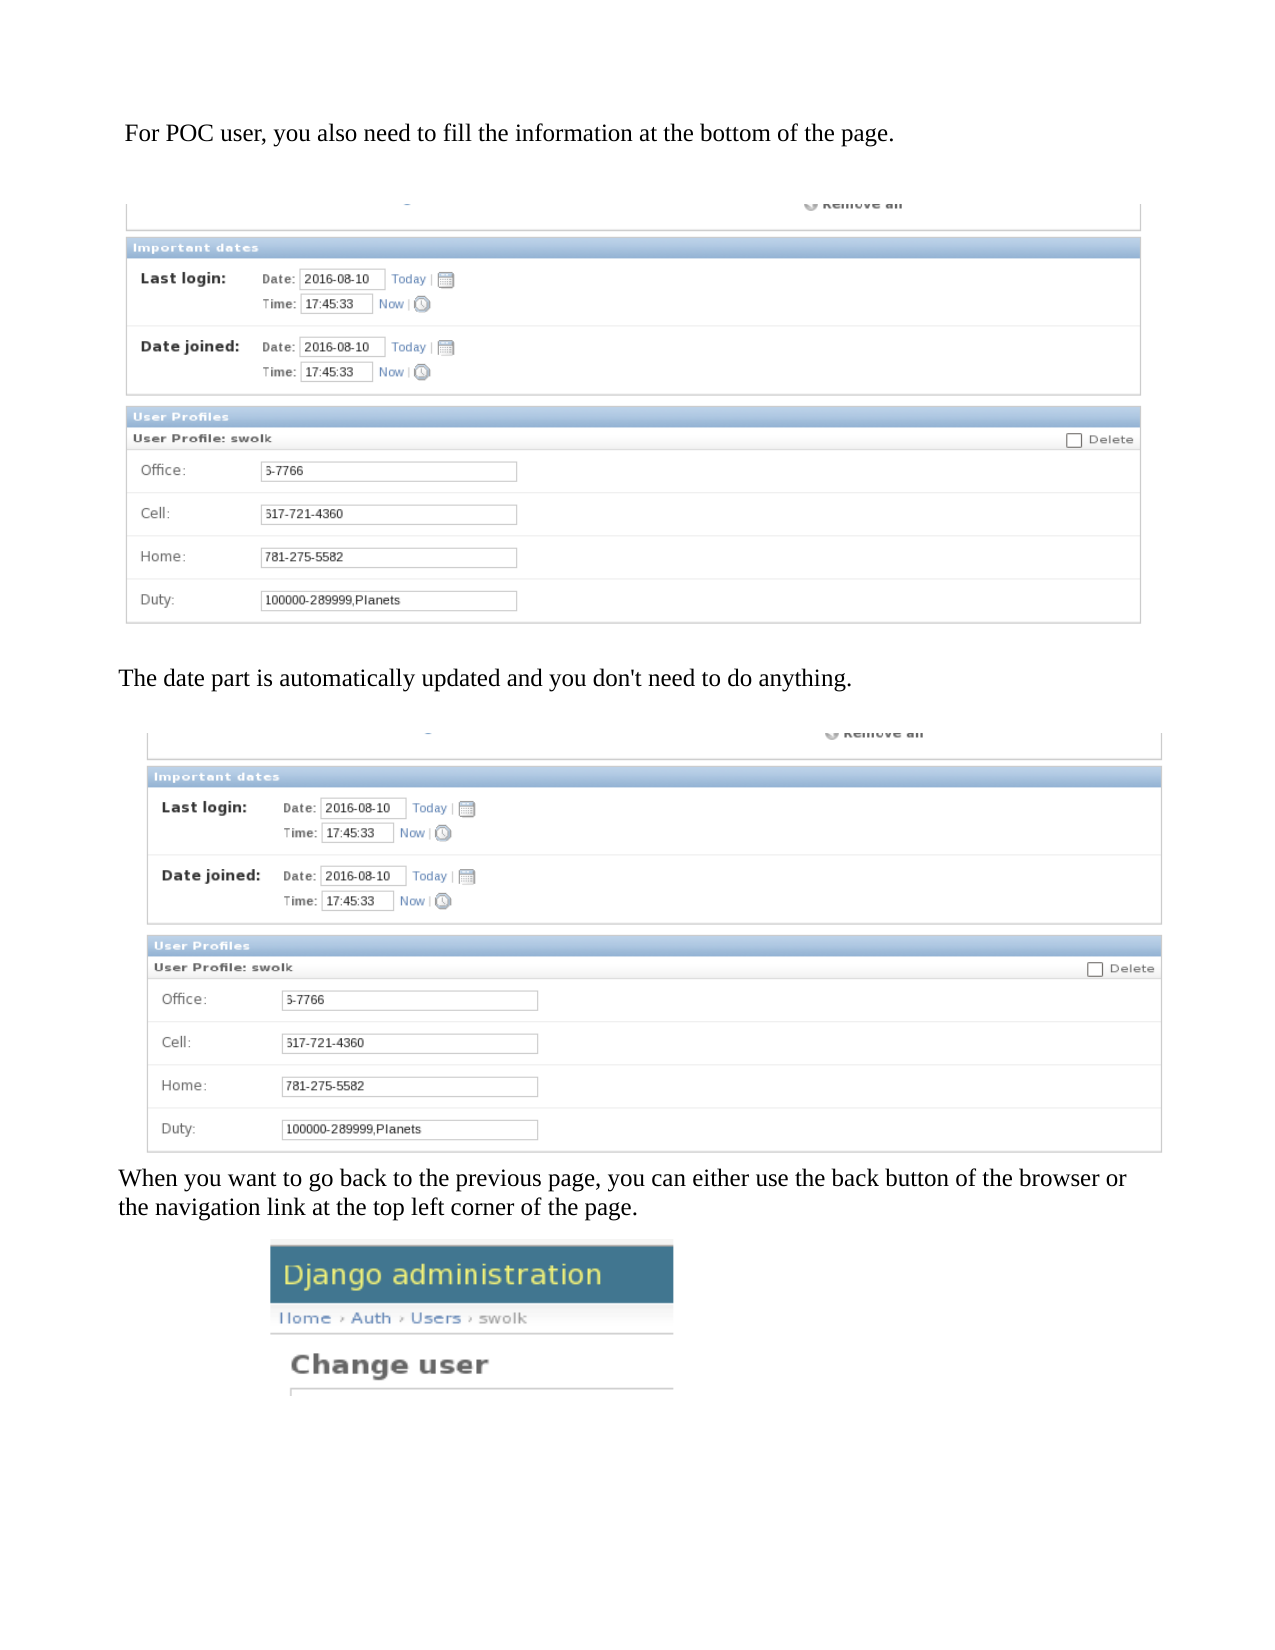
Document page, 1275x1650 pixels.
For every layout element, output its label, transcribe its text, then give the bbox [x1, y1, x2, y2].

picture [270, 1239, 674, 1396]
text When you want to go back to the previous page, you can either use the back button of the browser or the navigation link at the top left corner of the page. [118, 720, 1157, 1220]
picture [118, 204, 1157, 634]
text For POC user, you also need to fill the information at the bottom of the page. [118, 118, 1157, 147]
text The date part is automatically updated and you don't need to do anything. [118, 663, 1157, 692]
picture [139, 733, 1178, 1163]
